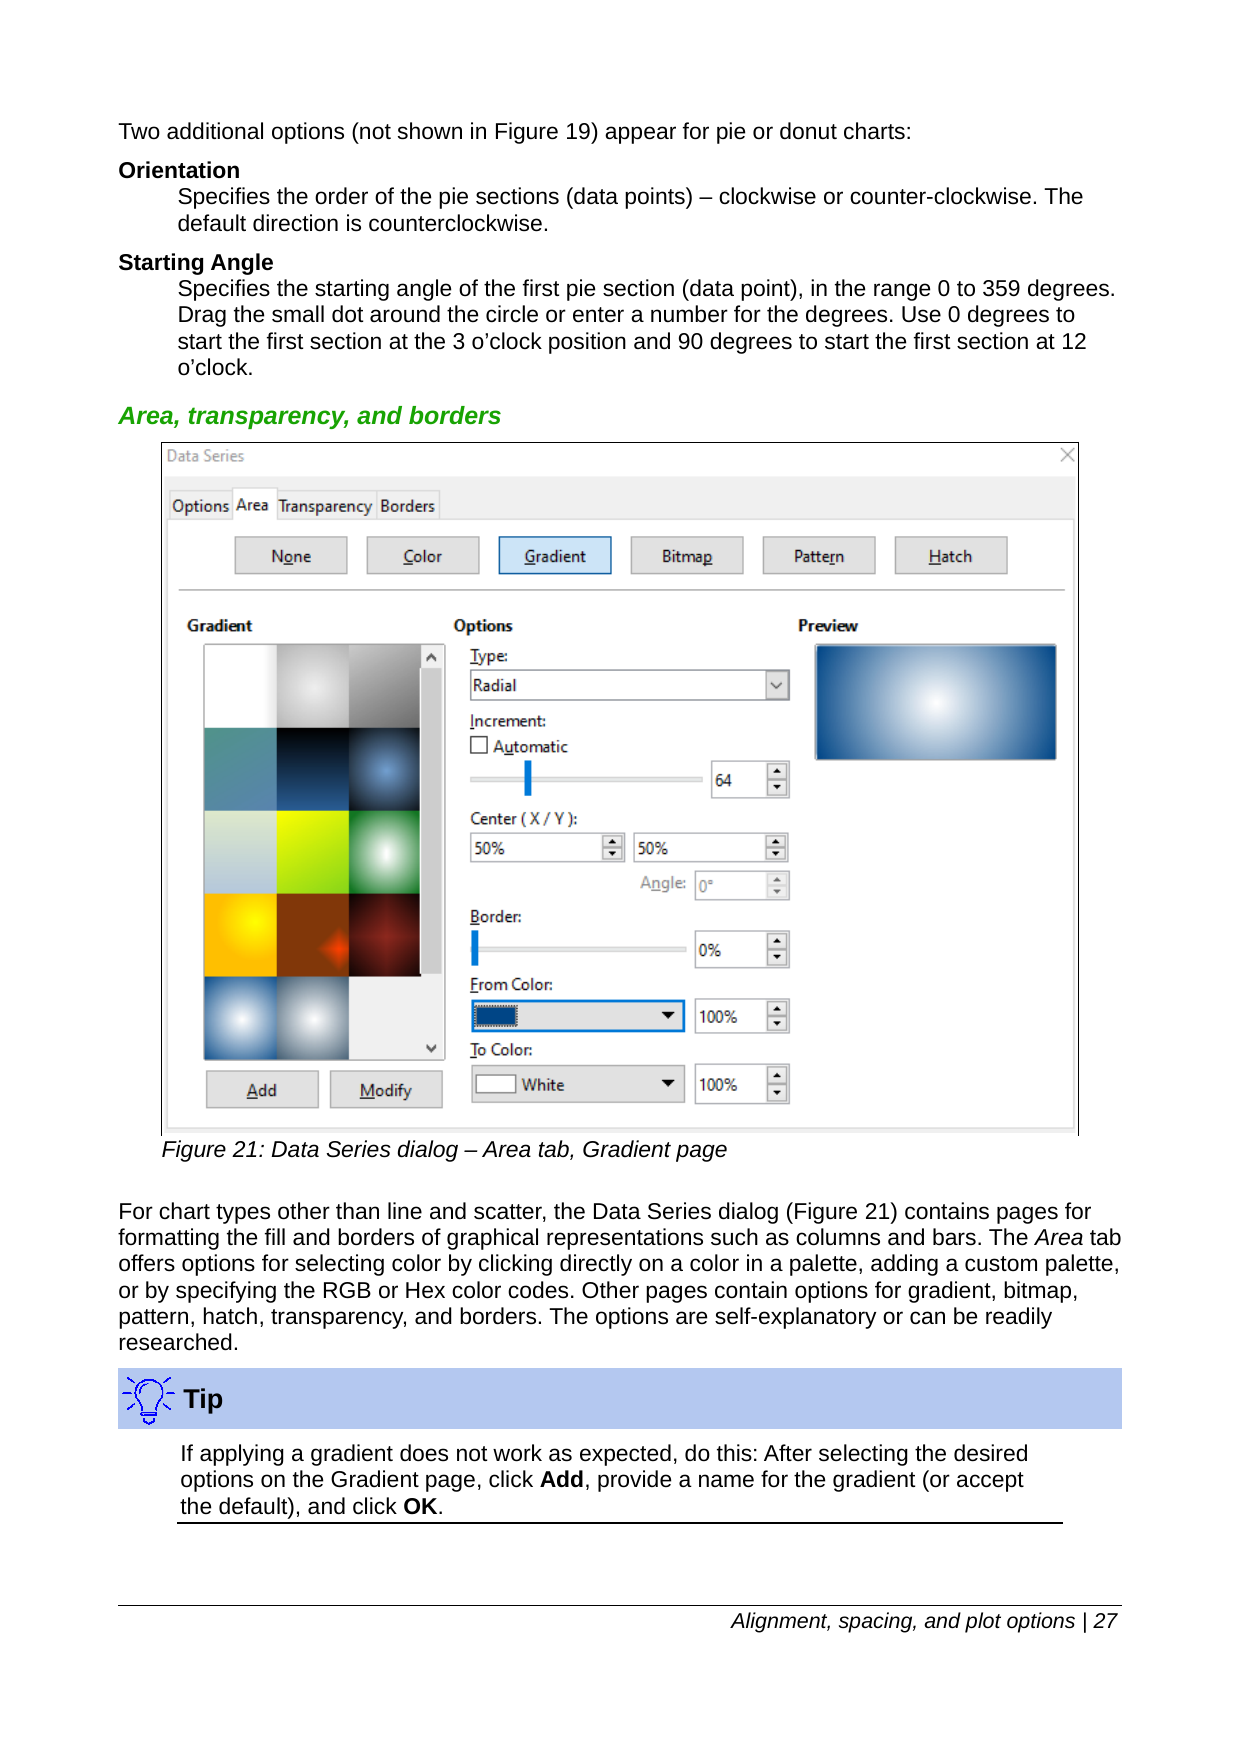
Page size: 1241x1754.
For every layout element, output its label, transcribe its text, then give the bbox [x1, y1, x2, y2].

text Specifies the order of the pie sections (data points) – clockwise or counter-clockwise. The default direction is counterclockwise. [177, 183, 1122, 236]
text For chart types other than line and scatter, the Data Series dialog (Figure 21) contains pages for formatting the fill and borders of graphical representations such as columns and bars. The Area tab offers options for selecting color by clicking directly on a color in a palette, adding a custom palette, or by specifying the RGB or Hex color codes. Other pages contain options for gradient, bitmap, pattern, hatch, transparency, and borders. The options are self-explanatory or can be readily researched. [118, 1198, 1122, 1356]
picture [119, 1369, 179, 1429]
text Figure 21: Data Series dialog – Area tab, Gradient page [161, 443, 1079, 1162]
text Orientation [118, 157, 1122, 183]
text Starting Angle [118, 248, 1122, 275]
text Specifies the starting angle of the first pie section (data point), in the range 0 to 359 degrees. Drag the small dot around the circle or enter a number for the degrees. Use 0 degrees to start the first section at the 3 o’clock position and 90 degrees to start the first section at 12 o’clock. [177, 275, 1122, 380]
text If applying a gradient does not work as expected, do this: After selecting the desired options on the Gradient page, click Add, provide a name for the gradient (or accept the default), and click OK. [177, 1437, 1063, 1522]
subtitle Area, transparency, and borders [118, 401, 1122, 430]
picture [164, 444, 1076, 1133]
text Two additional options (not shown in Figure 19) appear for pie or donut charts: [118, 118, 1122, 144]
subtitle Tip [118, 1368, 1122, 1429]
